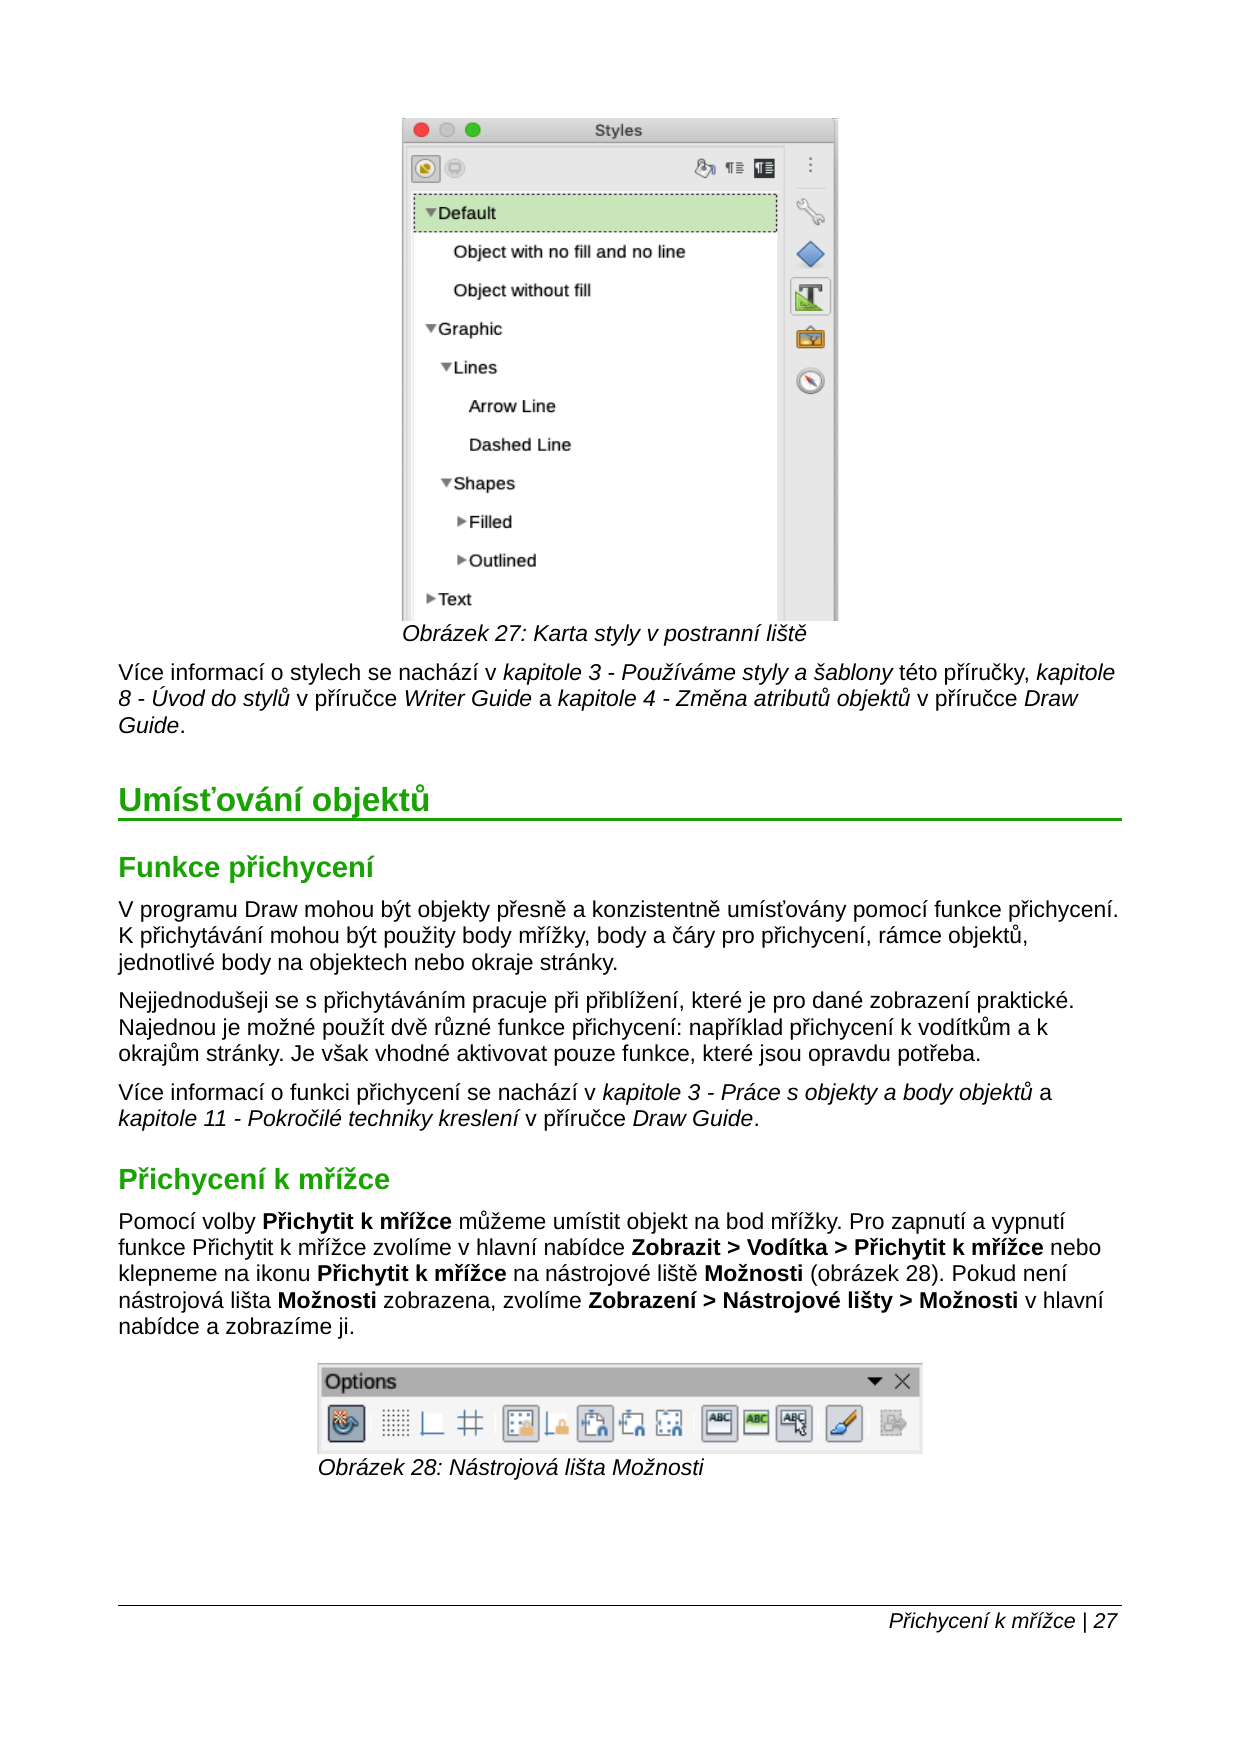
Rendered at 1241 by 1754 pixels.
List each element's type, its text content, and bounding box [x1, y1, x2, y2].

picture [317, 1363, 923, 1454]
text Pomocí volby Přichytit k mřížce můžeme umístit objekt na bod mřížky. Pro zapnutí a vypnutí funkce Přichytit k mřížce zvolíme v hlavní nabídce Zobrazit > Vodítka > Přichytit k mřížce nebo klepneme na ikonu Přichytit k mřížce na nástrojové liště Možnosti (obrázek 28). Pokud není nástrojová lišta Možnosti zobrazena, zvolíme Zobrazení > Nástrojové lišty > Možnosti v hlavní nabídce a zobrazíme ji. [118, 1208, 1122, 1339]
text V programu Draw mohou být objekty přesně a konzistentně umísťovány pomocí funkce přichycení. K přichytávání mohou být použity body mřížky, body a čáry pro přichycení, rámce objektů, jednotlivé body na objektech nebo okraje stránky. [118, 896, 1122, 975]
text Více informací o funkci přichycení se nachází v kapitole 3 - Práce s objekty a body objektů a kapitole 11 - Pokročilé techniky kreslení v příručce Draw Guide. [118, 1079, 1122, 1132]
text Více informací o stylech se nachází v kapitole 3 - Používáme styly a šablony této příručky, kapitole 8 - Úvod do stylů v příručce Writer Guide a kapitole 4 - Změna atributů objektů v příručce Draw Guide. [118, 659, 1122, 738]
subtitle Funkce přichycení [118, 850, 1122, 884]
subtitle Umísťování objektů [118, 780, 1122, 818]
picture [401, 118, 839, 621]
text Nejjednodušeji se s přichytáváním pracuje při přiblížení, které je pro dané zobrazení praktické. Najednou je možné použít dvě různé funkce přichycení: například přichycení k vodítkům a k okrajům stránky. Je však vhodné aktivovat pouze funkce, které jsou opravdu potřeba. [118, 987, 1122, 1066]
text Obrázek 27: Karta styly v postranní liště [402, 621, 838, 646]
text Obrázek 28: Nástrojová lišta Možnosti [318, 1454, 922, 1480]
subtitle Přichycení k mřížce [118, 1162, 1122, 1196]
